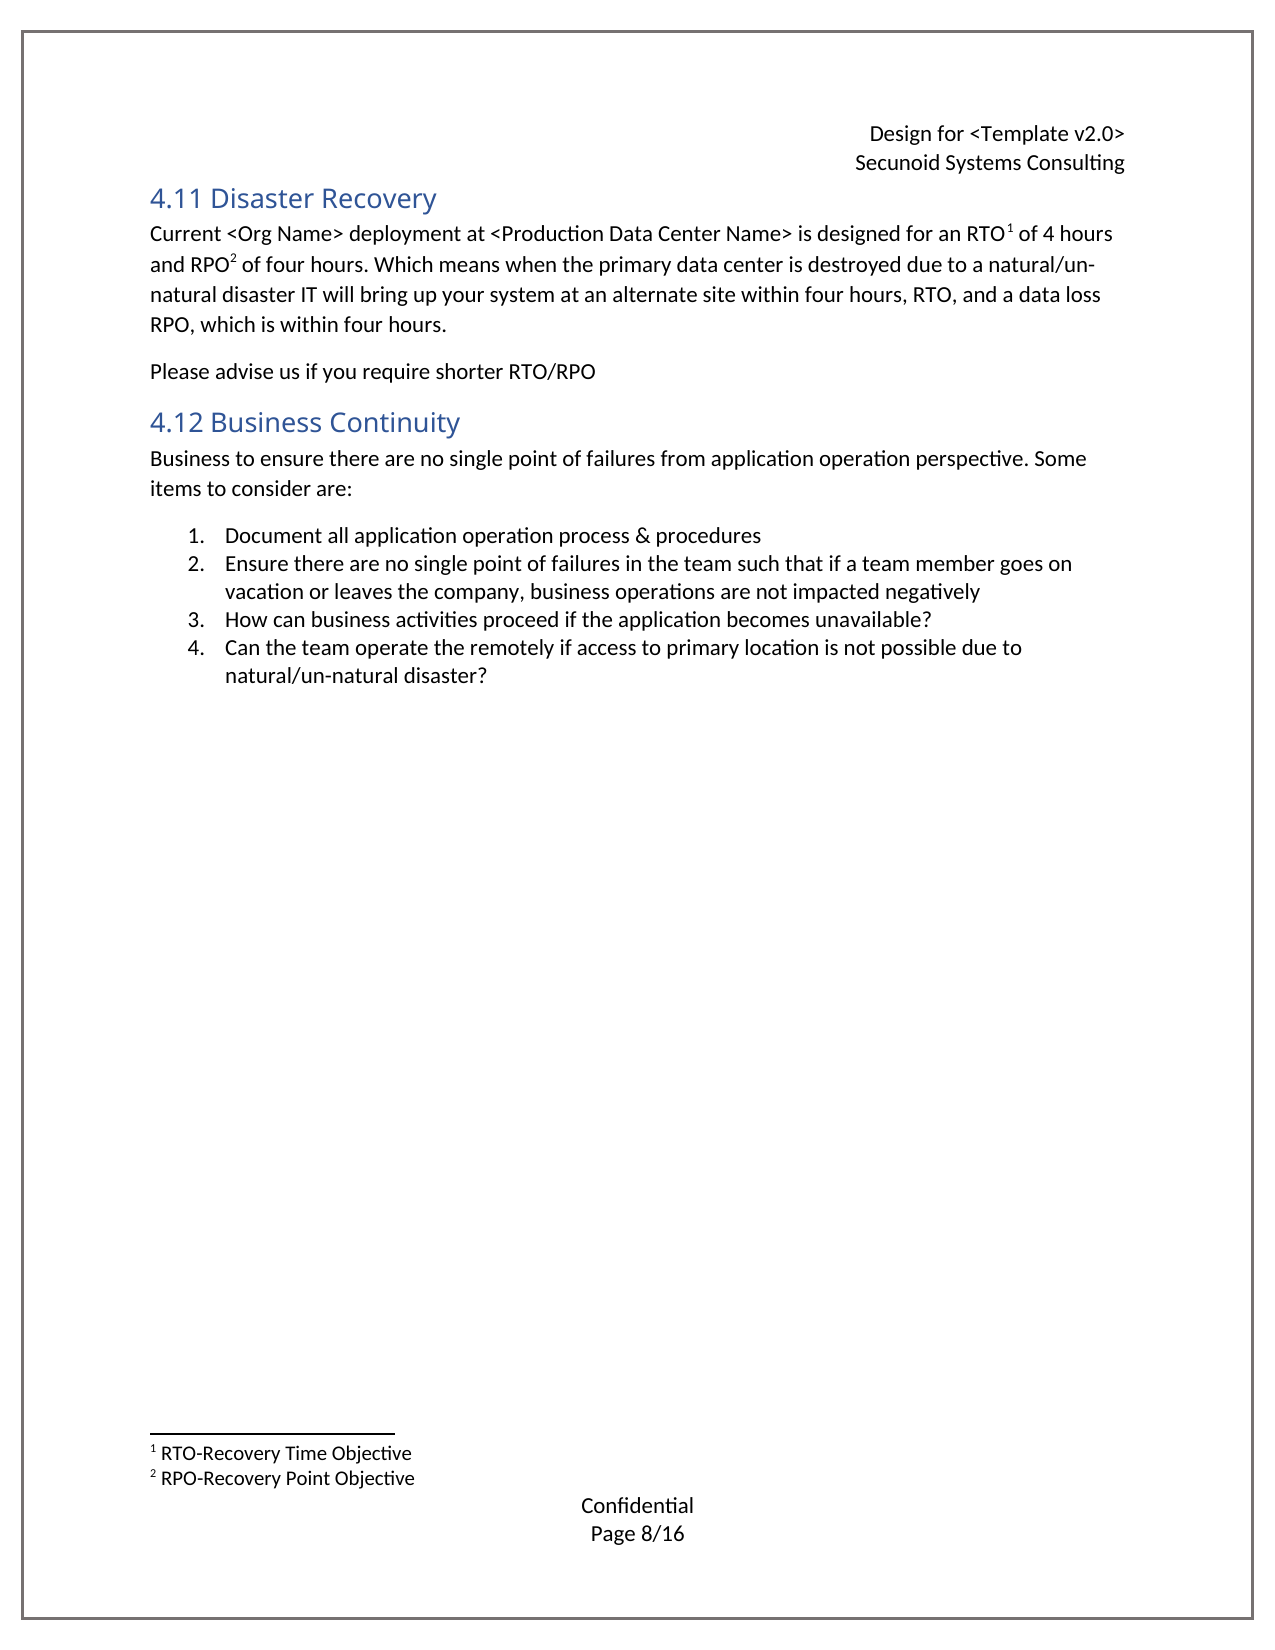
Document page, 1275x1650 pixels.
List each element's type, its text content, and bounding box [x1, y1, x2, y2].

list Document all application operation process & procedures [187, 521, 1125, 549]
text Business to ensure there are no single point of failures from application operation perspective. Some items to consider are: [150, 444, 1125, 502]
list How can business activities proceed if the application becomes unavailable? [187, 605, 1125, 633]
subtitle Business Continuity [150, 404, 1125, 441]
subtitle Disaster Recovery [150, 180, 1125, 217]
list Ensure there are no single point of failures in the team such that if a team member goes on vacation or leaves the company, business operations are not impacted negatively [187, 549, 1125, 605]
text Please advise us if you require shorter RTO/RPO [150, 357, 1125, 385]
text Current <Org Name> deployment at <Production Data Center Name> is designed for an RTO of 4 hours and RPO of four hours. Which means when the primary data center is destroyed due to a natural/un-natural disaster IT will bring up your system at an alternate site within four hours, RTO, and a data loss RPO, which is within four hours. [150, 219, 1125, 338]
list Can the team operate the remotely if access to primary location is not possible due to natural/un-natural disaster? [187, 633, 1125, 689]
text RTO-Recovery Time Objective [150, 1440, 1125, 1466]
text RPO-Recovery Point Objective [150, 1466, 1125, 1491]
